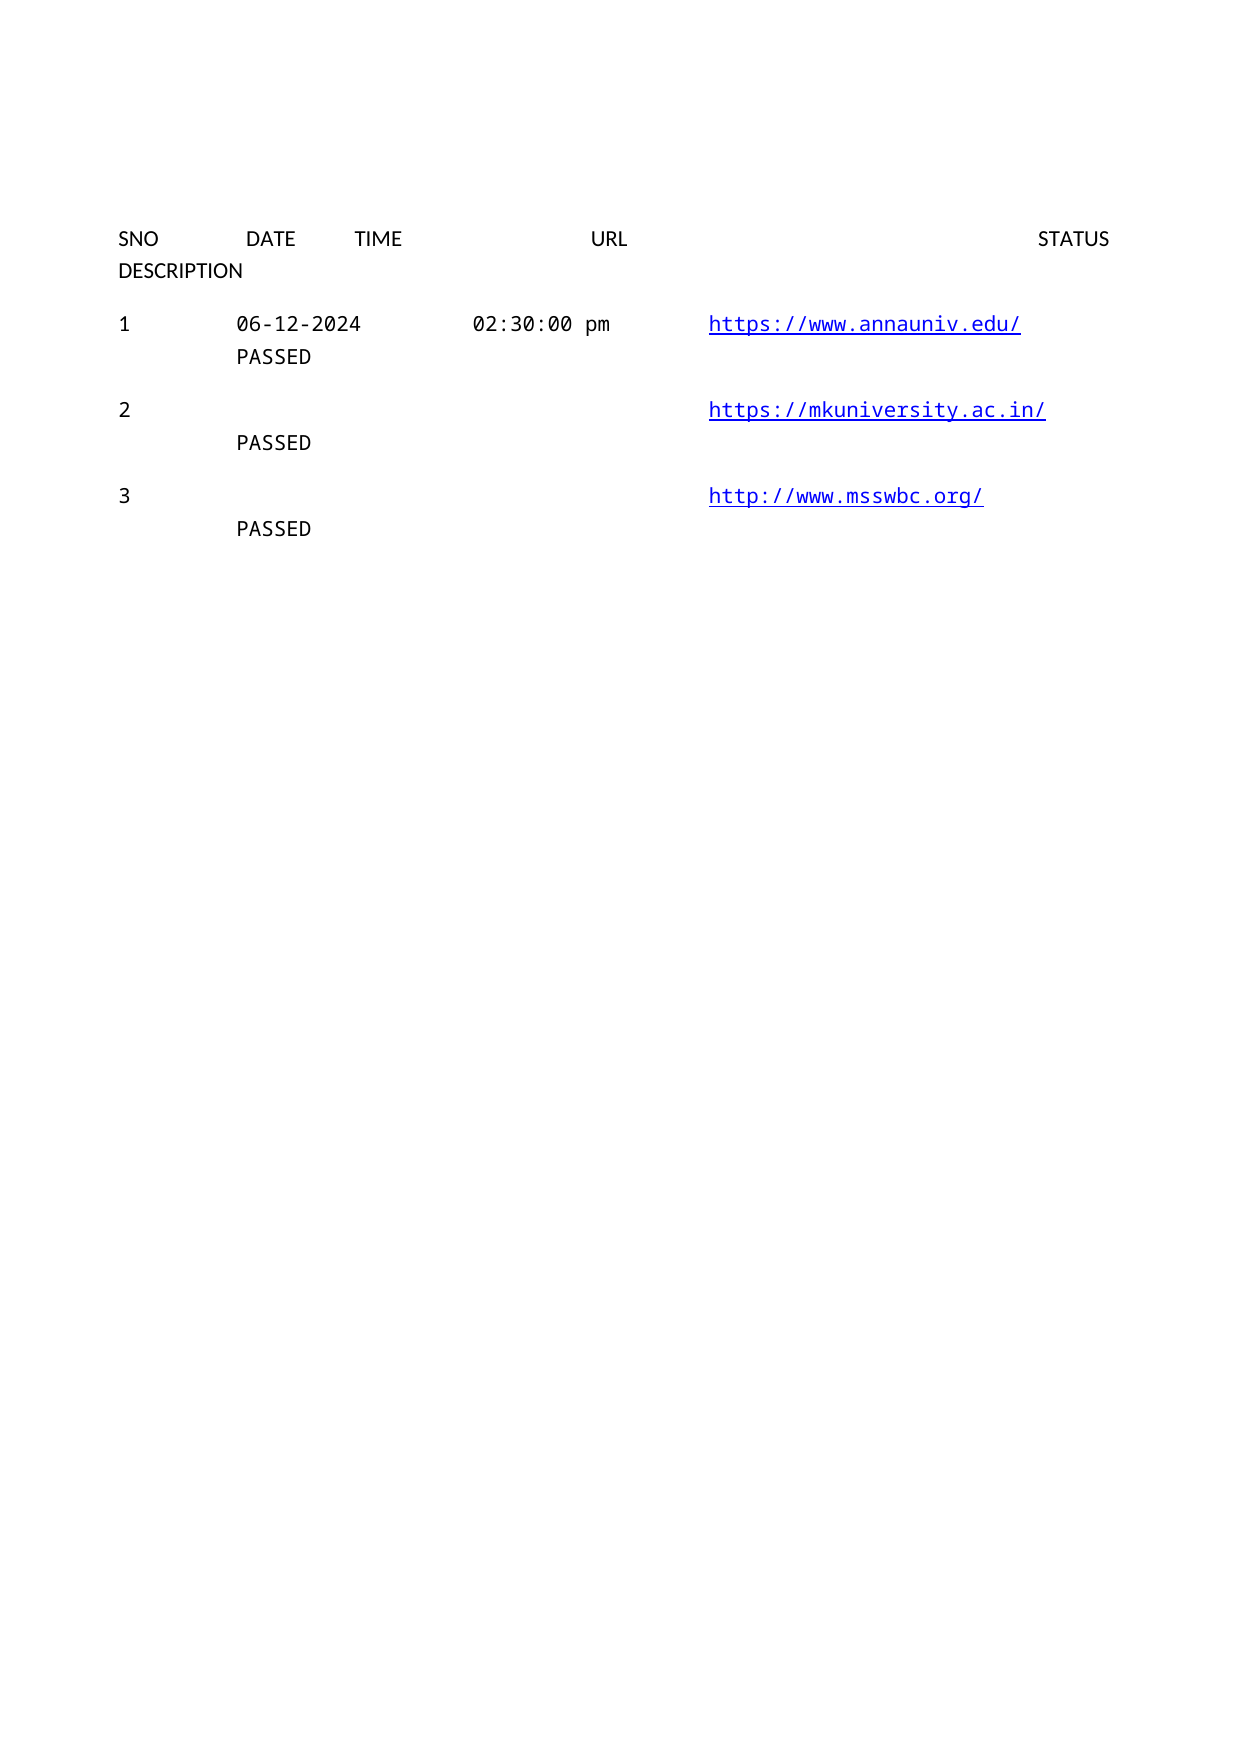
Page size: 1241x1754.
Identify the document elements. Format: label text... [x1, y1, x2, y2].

text SNO DATE TIME URL STATUS DESCRIPTION [118, 224, 1122, 284]
text 3 http://www.msswbc.org/ PASSED [118, 481, 1122, 542]
text 2 https://mkuniversity.ac.in/ PASSED [118, 395, 1122, 456]
text 1 06-12-2024 02:30:00 pm https://www.annauniv.edu/ PASSED [118, 309, 1122, 370]
